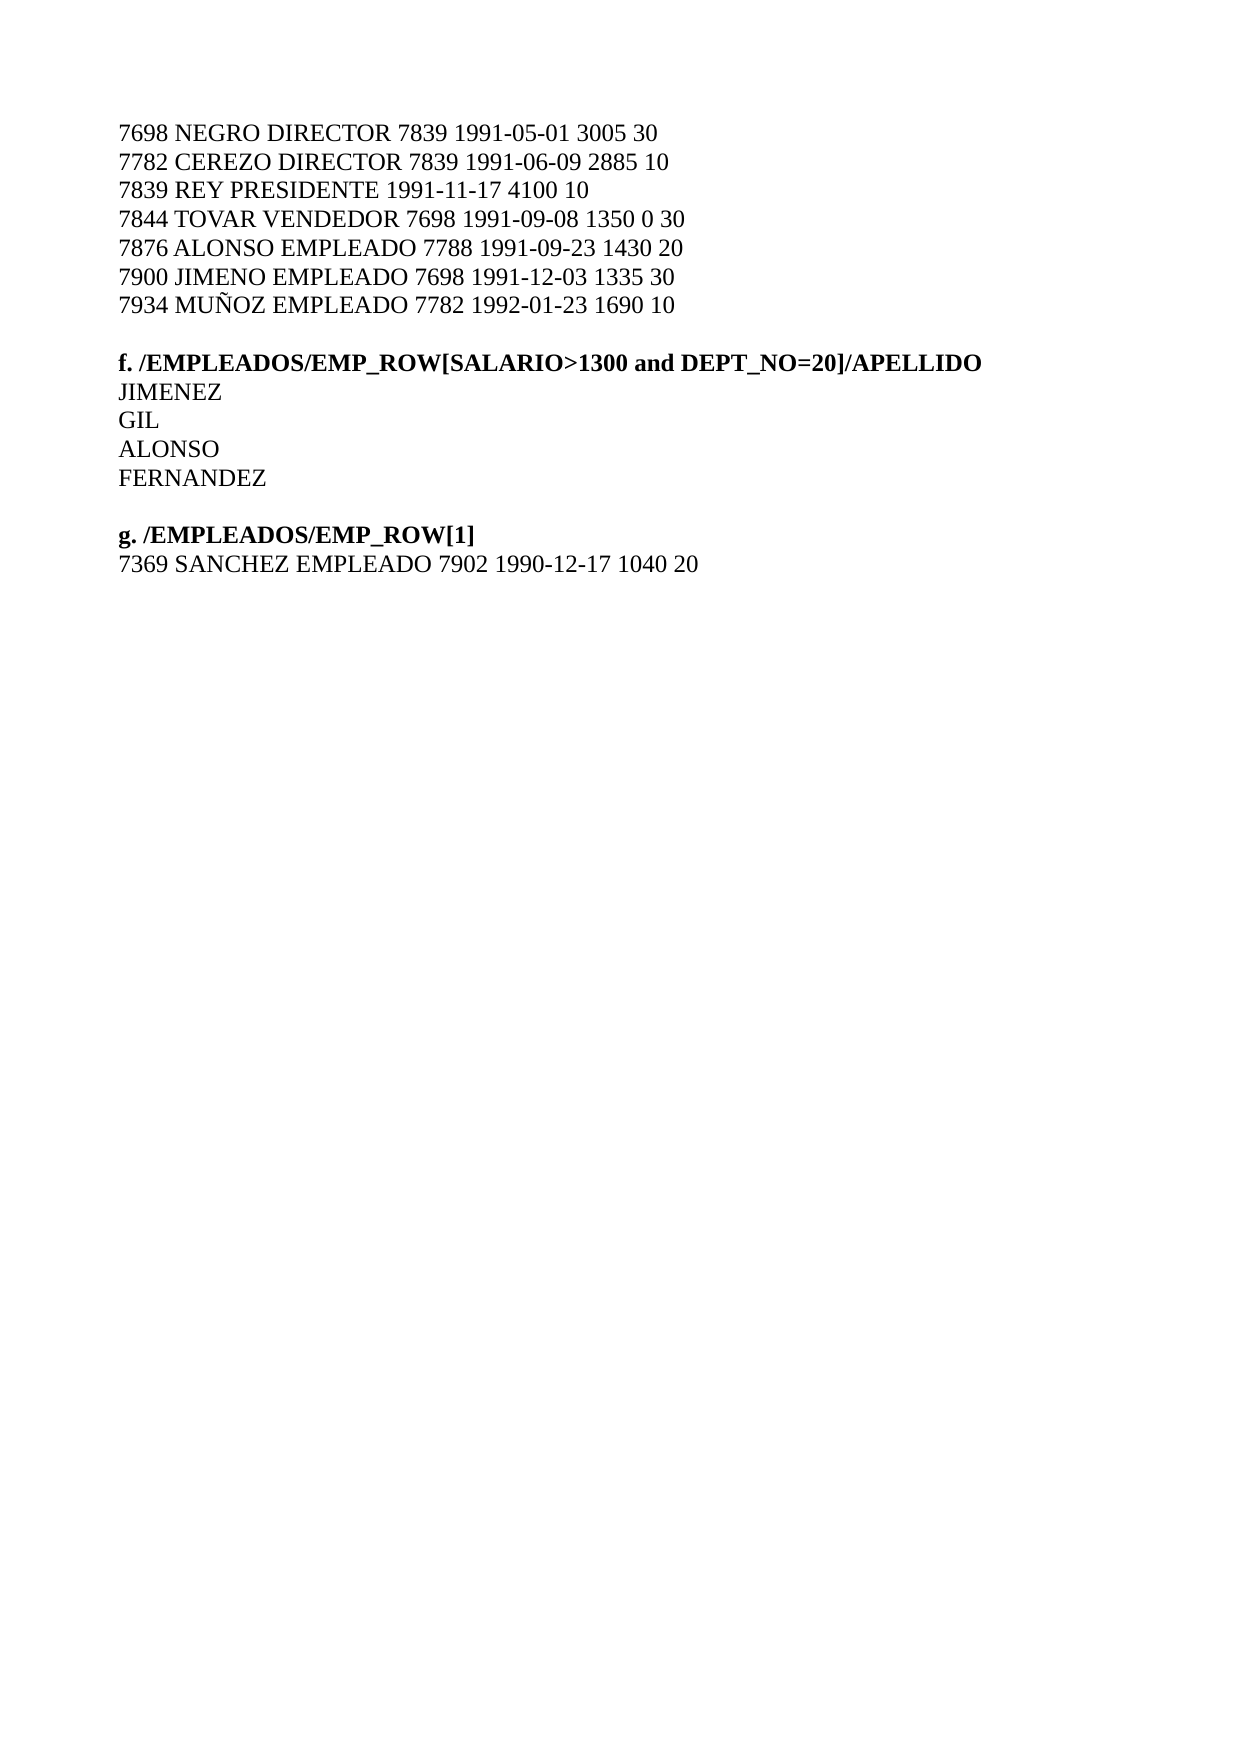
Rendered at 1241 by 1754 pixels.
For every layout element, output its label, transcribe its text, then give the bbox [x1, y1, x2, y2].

text JIMENEZ [118, 377, 1122, 406]
text 7698 NEGRO DIRECTOR 7839 1991-05-01 3005 30 [118, 118, 1122, 147]
text 7369 SANCHEZ EMPLEADO 7902 1990-12-17 1040 20 [118, 549, 1122, 578]
text g. /EMPLEADOS/EMP_ROW[1] [118, 521, 1122, 549]
text FERNANDEZ [118, 463, 1122, 492]
text 7782 CEREZO DIRECTOR 7839 1991-06-09 2885 10 [118, 147, 1122, 176]
text 7900 JIMENO EMPLEADO 7698 1991-12-03 1335 30 [118, 262, 1122, 291]
text ALONSO [118, 434, 1122, 463]
text f. /EMPLEADOS/EMP_ROW[SALARIO>1300 and DEPT_NO=20]/APELLIDO [118, 348, 1122, 377]
text 7844 TOVAR VENDEDOR 7698 1991-09-08 1350 0 30 [118, 204, 1122, 233]
text 7839 REY PRESIDENTE 1991-11-17 4100 10 [118, 176, 1122, 204]
text 7876 ALONSO EMPLEADO 7788 1991-09-23 1430 20 [118, 233, 1122, 262]
text 7934 MUÑOZ EMPLEADO 7782 1992-01-23 1690 10 [118, 291, 1122, 319]
text GIL [118, 406, 1122, 434]
